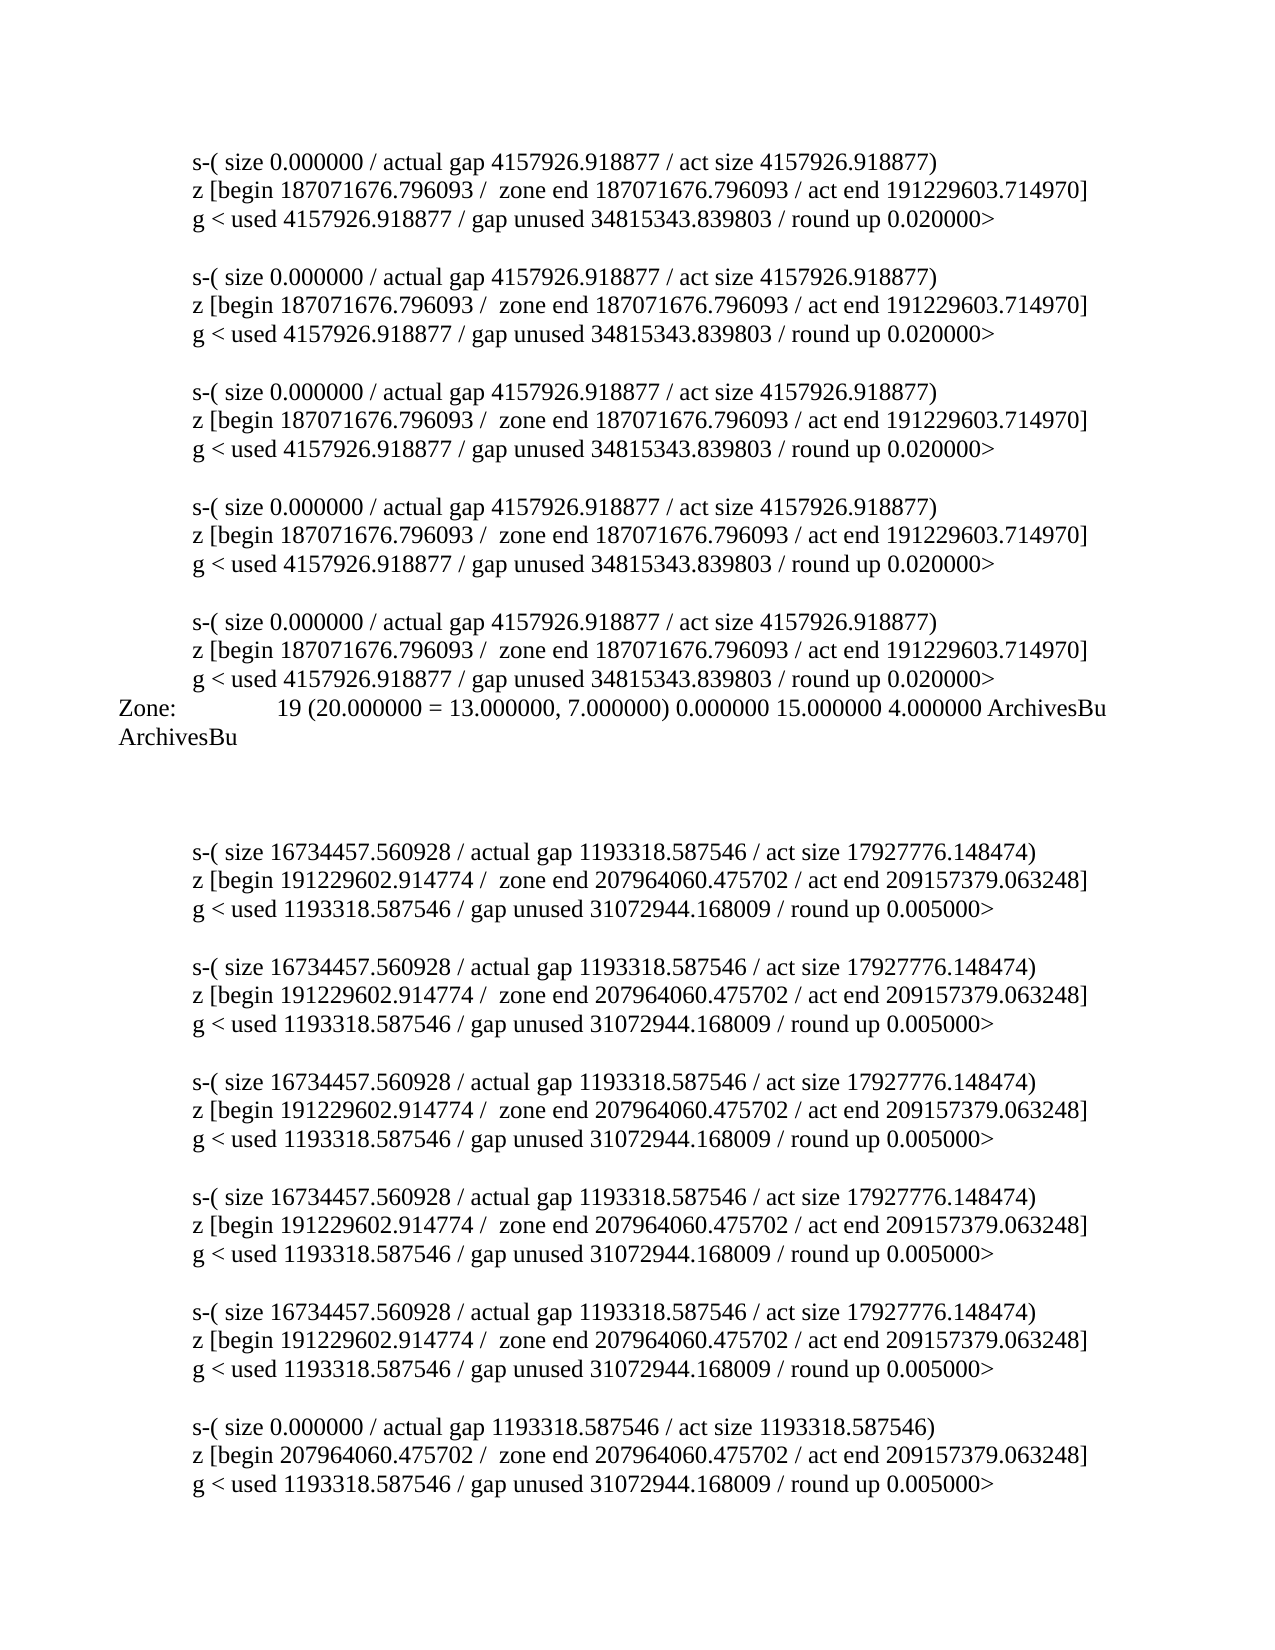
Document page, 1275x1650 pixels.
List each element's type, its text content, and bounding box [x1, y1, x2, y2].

text g < used 4157926.918877 / gap unused 34815343.839803 / round up 0.020000> [118, 204, 1157, 233]
text s-( size 0.000000 / actual gap 4157926.918877 / act size 4157926.918877) [118, 492, 1157, 521]
text g < used 4157926.918877 / gap unused 34815343.839803 / round up 0.020000> [118, 434, 1157, 463]
text g < used 4157926.918877 / gap unused 34815343.839803 / round up 0.020000> [118, 664, 1157, 693]
text g < used 1193318.587546 / gap unused 31072944.168009 / round up 0.005000> [118, 1469, 1157, 1498]
text s-( size 0.000000 / actual gap 4157926.918877 / act size 4157926.918877) [118, 607, 1157, 636]
text s-( size 16734457.560928 / actual gap 1193318.587546 / act size 17927776.148474) [118, 1067, 1157, 1096]
text g < used 1193318.587546 / gap unused 31072944.168009 / round up 0.005000> [118, 1124, 1157, 1153]
text z [begin 207964060.475702 / zone end 207964060.475702 / act end 209157379.063248] [118, 1441, 1157, 1469]
text g < used 1193318.587546 / gap unused 31072944.168009 / round up 0.005000> [118, 1009, 1157, 1038]
text z [begin 191229602.914774 / zone end 207964060.475702 / act end 209157379.063248] [118, 1211, 1157, 1239]
text Zone: 19 (20.000000 = 13.000000, 7.000000) 0.000000 15.000000 4.000000 ArchivesBu ArchivesBu [118, 693, 1157, 751]
text s-( size 16734457.560928 / actual gap 1193318.587546 / act size 17927776.148474) [118, 837, 1157, 866]
text g < used 1193318.587546 / gap unused 31072944.168009 / round up 0.005000> [118, 894, 1157, 923]
text z [begin 191229602.914774 / zone end 207964060.475702 / act end 209157379.063248] [118, 866, 1157, 894]
text s-( size 0.000000 / actual gap 4157926.918877 / act size 4157926.918877) [118, 262, 1157, 291]
text s-( size 16734457.560928 / actual gap 1193318.587546 / act size 17927776.148474) [118, 1297, 1157, 1326]
text s-( size 16734457.560928 / actual gap 1193318.587546 / act size 17927776.148474) [118, 1182, 1157, 1211]
text s-( size 0.000000 / actual gap 1193318.587546 / act size 1193318.587546) [118, 1412, 1157, 1441]
text g < used 1193318.587546 / gap unused 31072944.168009 / round up 0.005000> [118, 1354, 1157, 1383]
text g < used 1193318.587546 / gap unused 31072944.168009 / round up 0.005000> [118, 1239, 1157, 1268]
text s-( size 0.000000 / actual gap 4157926.918877 / act size 4157926.918877) [118, 147, 1157, 176]
text z [begin 191229602.914774 / zone end 207964060.475702 / act end 209157379.063248] [118, 981, 1157, 1009]
text g < used 4157926.918877 / gap unused 34815343.839803 / round up 0.020000> [118, 549, 1157, 578]
text z [begin 187071676.796093 / zone end 187071676.796093 / act end 191229603.714970] [118, 291, 1157, 319]
text z [begin 187071676.796093 / zone end 187071676.796093 / act end 191229603.714970] [118, 176, 1157, 204]
text s-( size 16734457.560928 / actual gap 1193318.587546 / act size 17927776.148474) [118, 952, 1157, 981]
text z [begin 187071676.796093 / zone end 187071676.796093 / act end 191229603.714970] [118, 636, 1157, 664]
text z [begin 191229602.914774 / zone end 207964060.475702 / act end 209157379.063248] [118, 1096, 1157, 1124]
text g < used 4157926.918877 / gap unused 34815343.839803 / round up 0.020000> [118, 319, 1157, 348]
text z [begin 191229602.914774 / zone end 207964060.475702 / act end 209157379.063248] [118, 1326, 1157, 1354]
text z [begin 187071676.796093 / zone end 187071676.796093 / act end 191229603.714970] [118, 406, 1157, 434]
text s-( size 0.000000 / actual gap 4157926.918877 / act size 4157926.918877) [118, 377, 1157, 406]
text z [begin 187071676.796093 / zone end 187071676.796093 / act end 191229603.714970] [118, 521, 1157, 549]
